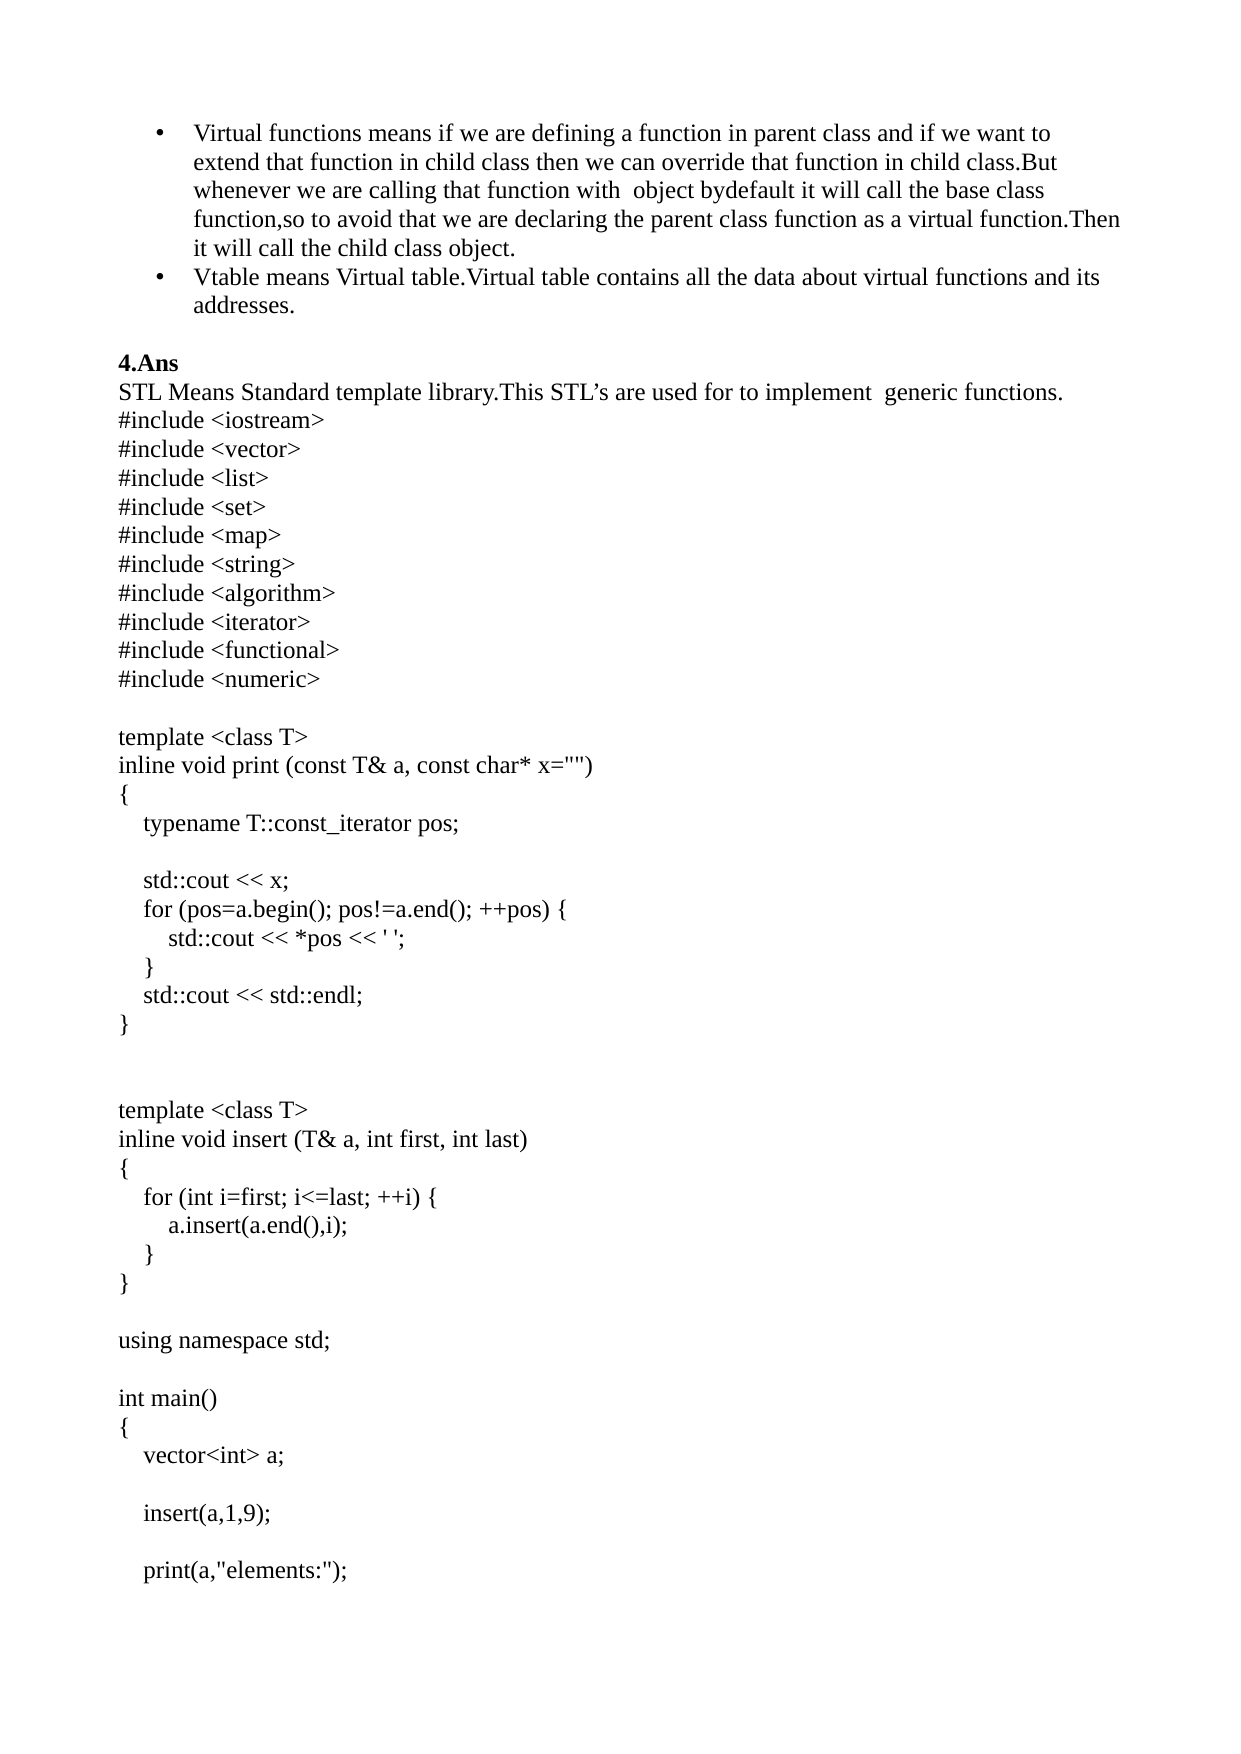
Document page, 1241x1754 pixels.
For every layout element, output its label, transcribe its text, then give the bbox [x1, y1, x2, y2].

text #include <vector> [118, 434, 1122, 463]
text STL Means Standard template library.This STL’s are used for to implement generic functions. [118, 377, 1122, 406]
text #include <algorithm> [118, 578, 1122, 607]
text #include <iterator> [118, 607, 1122, 636]
text std::cout << x; [118, 866, 1122, 894]
text inline void insert (T& a, int first, int last) [118, 1124, 1122, 1153]
text vector<int> a; [118, 1441, 1122, 1469]
text #include <map> [118, 521, 1122, 549]
text } [118, 1009, 1122, 1038]
text std::cout << *pos << ' '; [118, 923, 1122, 952]
text insert(a,1,9); [118, 1498, 1122, 1527]
text } [118, 1268, 1122, 1297]
list Vtable means Virtual table.Virtual table contains all the data about virtual functions and its addresses. [156, 262, 1122, 319]
text using namespace std; [118, 1326, 1122, 1354]
text { [118, 1153, 1122, 1182]
text template <class T> [118, 722, 1122, 751]
text #include <set> [118, 492, 1122, 521]
text typename T::const_iterator pos; [118, 808, 1122, 837]
text template <class T> [118, 1096, 1122, 1124]
text } [118, 1239, 1122, 1268]
text #include <numeric> [118, 664, 1122, 693]
text #include <functional> [118, 636, 1122, 664]
text a.insert(a.end(),i); [118, 1211, 1122, 1239]
text #include <string> [118, 549, 1122, 578]
text for (int i=first; i<=last; ++i) { [118, 1182, 1122, 1211]
text 4.Ans [118, 348, 1122, 377]
text } [118, 952, 1122, 981]
text #include <list> [118, 463, 1122, 492]
text { [118, 779, 1122, 808]
text print(a,"elements:"); [118, 1556, 1122, 1584]
text inline void print (const T& a, const char* x="") [118, 751, 1122, 779]
text int main() [118, 1383, 1122, 1412]
text for (pos=a.begin(); pos!=a.end(); ++pos) { [118, 894, 1122, 923]
text #include <iostream> [118, 406, 1122, 434]
text std::cout << std::endl; [118, 981, 1122, 1009]
text { [118, 1412, 1122, 1441]
list Virtual functions means if we are defining a function in parent class and if we want to extend that function in child class then we can override that function in child class.But whenever we are calling that function with object bydefault it will call the base class function,so to avoid that we are declaring the parent class function as a virtual function.Then it will call the child class object. [156, 118, 1122, 262]
